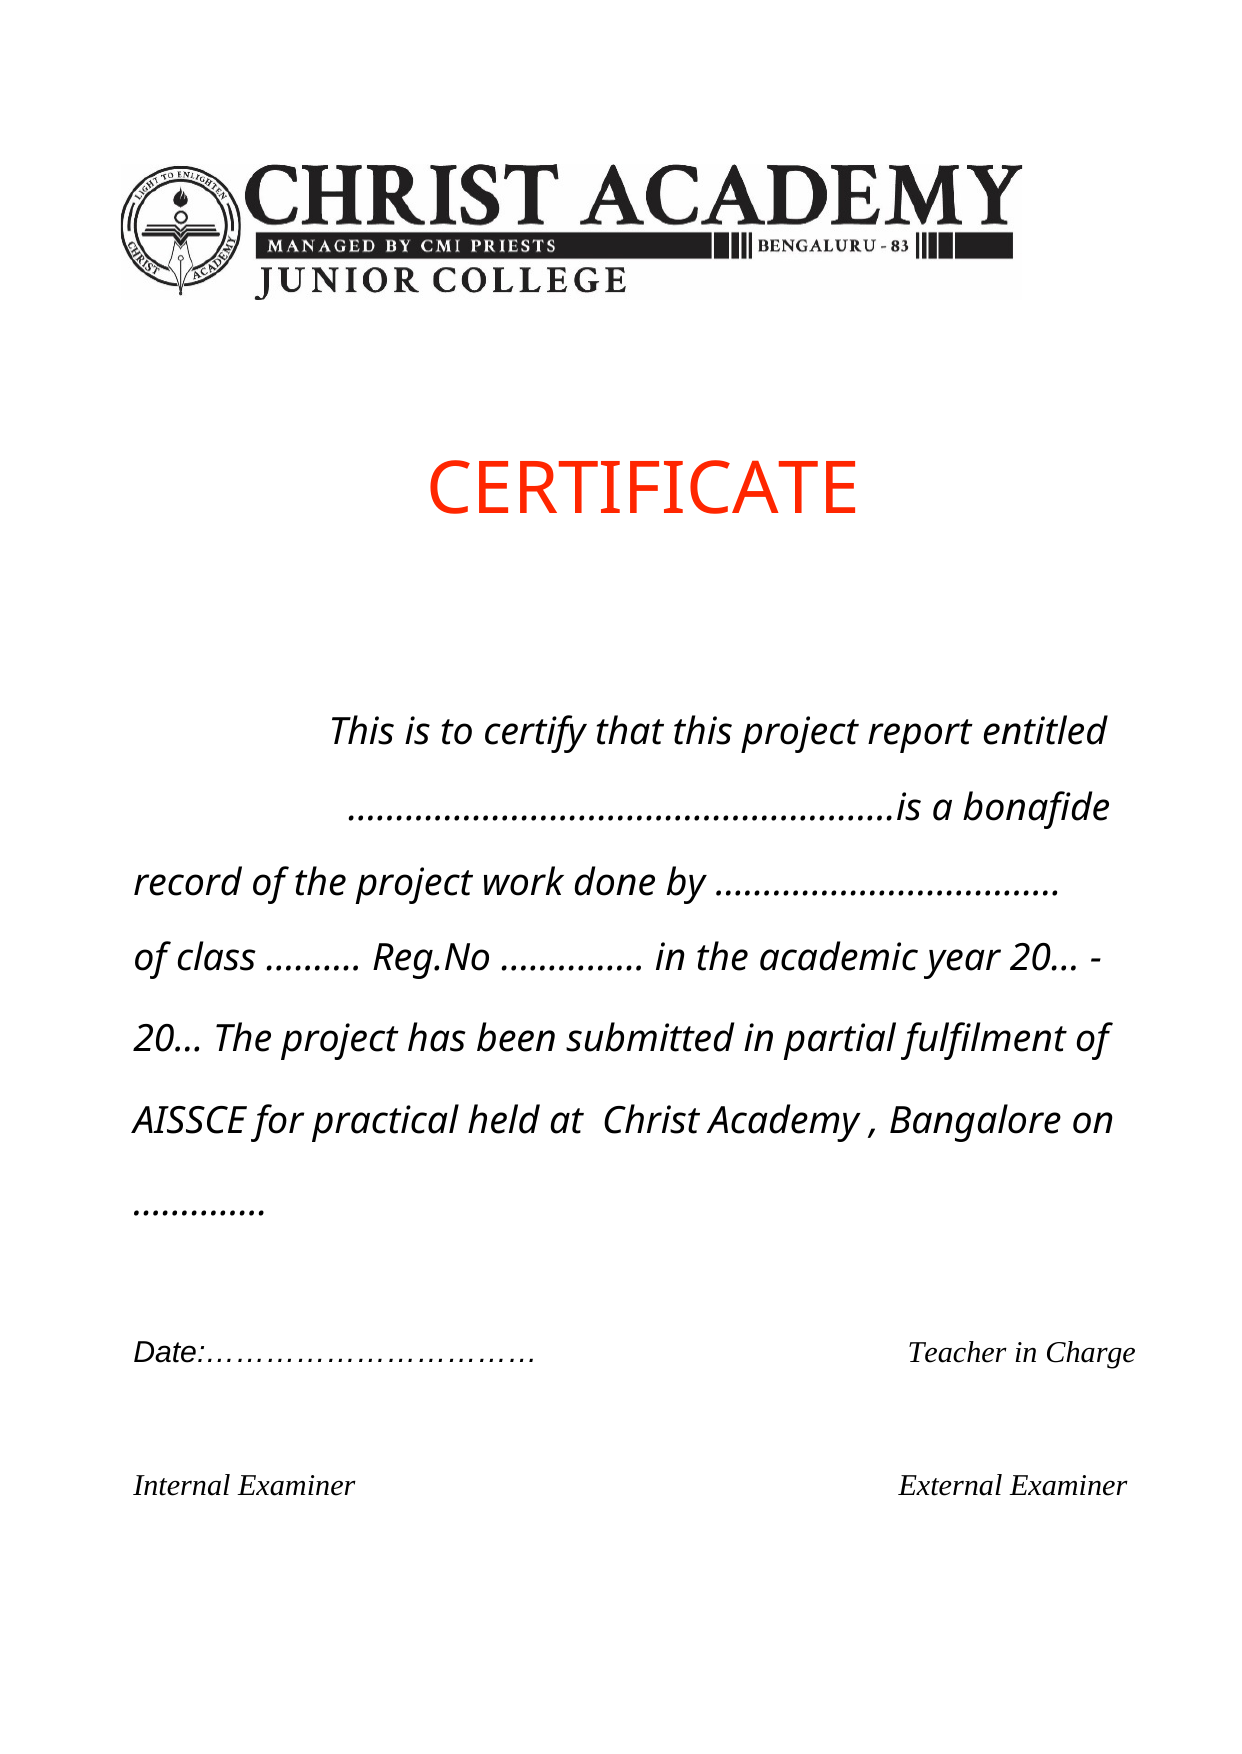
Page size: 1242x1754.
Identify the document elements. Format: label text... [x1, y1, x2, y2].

picture [120, 164, 1023, 300]
text of class ….…… Reg.No …..….…… in the academic year 20… - 20… The project has been submitted in partial fulfilment of AISSCE for practical held at Christ Academy , Bangalore on ………….. [133, 930, 1122, 1226]
text This is to certify that this project report entitled [121, 704, 1111, 755]
text record of the project work done by ……………………………… [133, 855, 1164, 906]
text Internal Examiner External Examiner [133, 1467, 1164, 1501]
text Date:…………………………… Teacher in Charge [133, 1333, 1164, 1368]
text …………………...……………………………is a bonafide [121, 780, 1114, 831]
text CERTIFICATE [371, 436, 916, 535]
